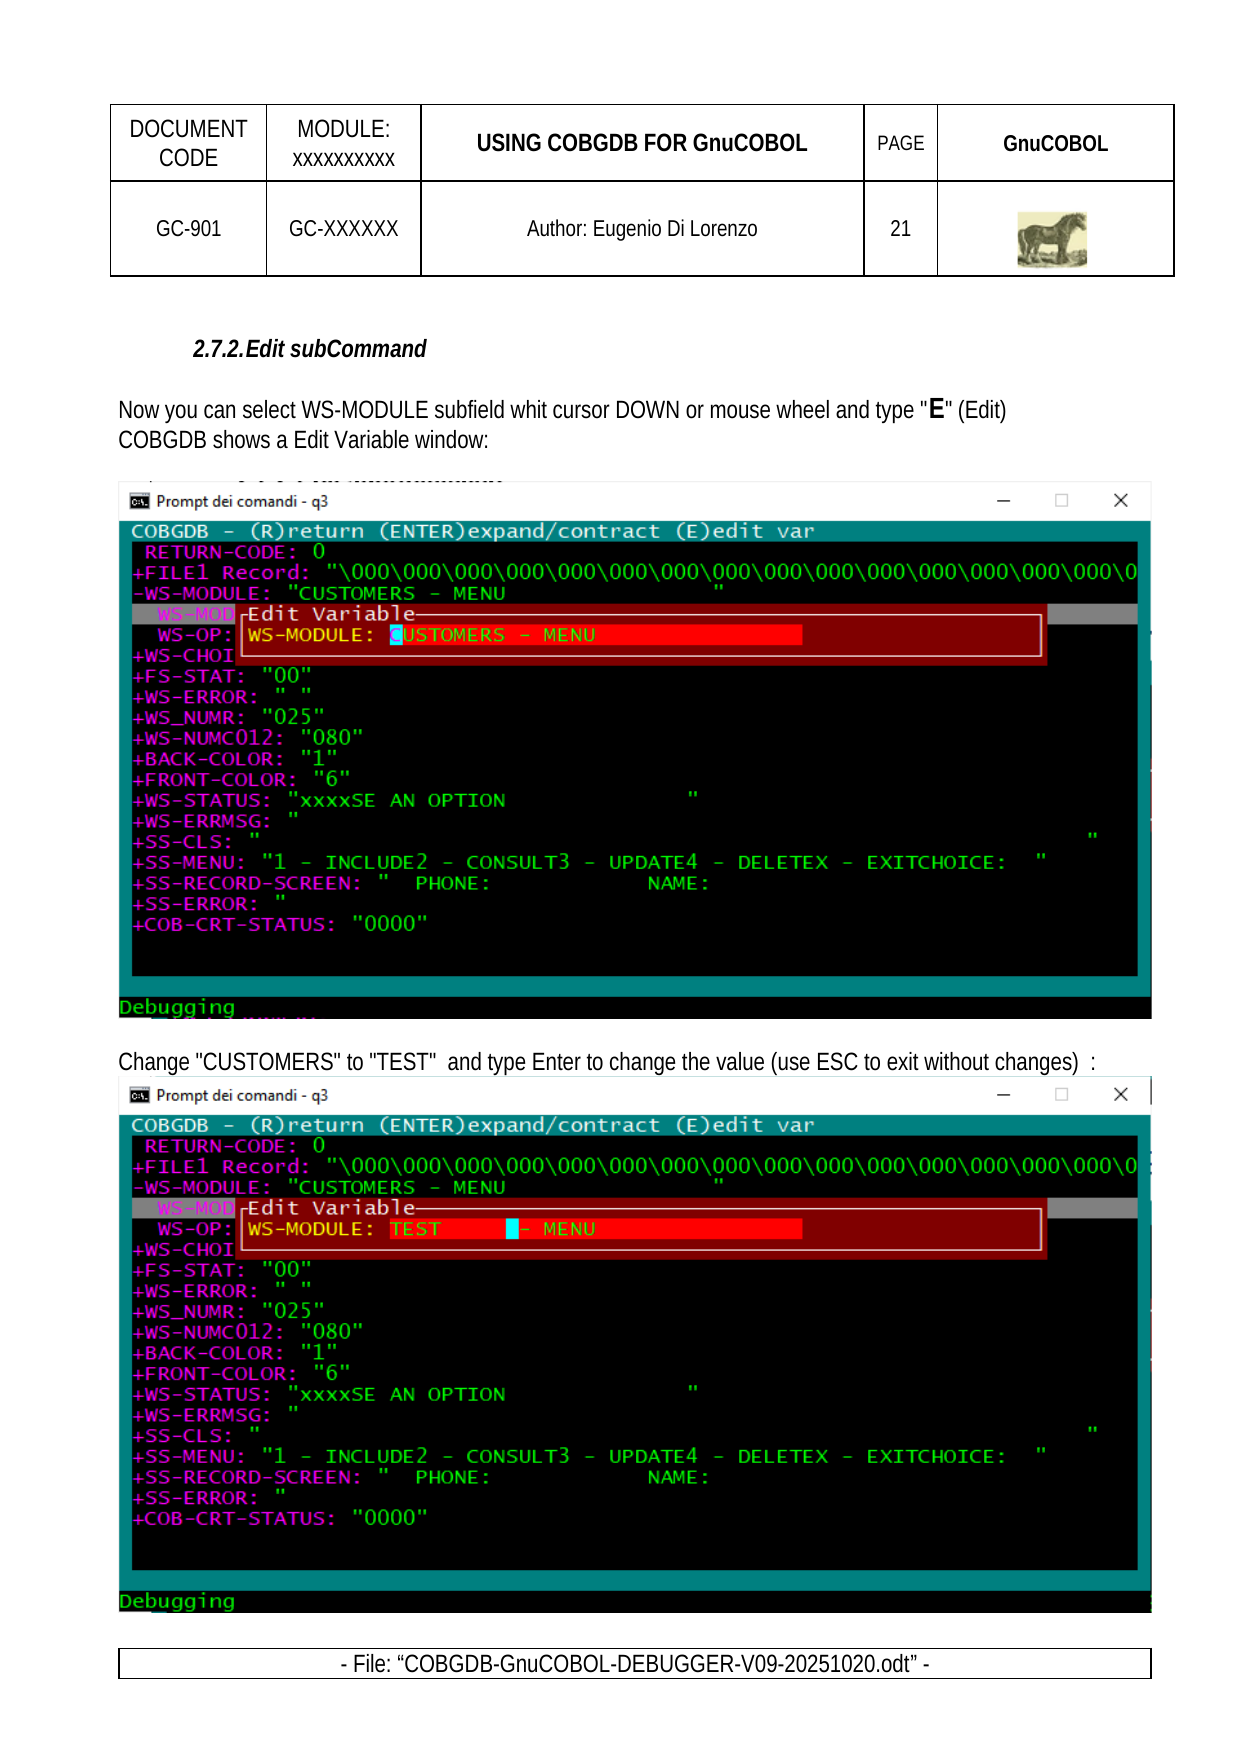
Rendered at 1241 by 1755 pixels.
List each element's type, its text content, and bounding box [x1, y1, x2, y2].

text Now you can select WS-MODULE subfield whit cursor DOWN or mouse wheel and type "E" (Edit) [118, 391, 1152, 424]
text COBGDB shows a Edit Variable window: [118, 424, 1152, 453]
subtitle Edit subCommand [193, 334, 1152, 362]
text Change "CUSTOMERS" to "TEST" and type Enter to change the value (use ESC to exit without changes) : [118, 1047, 1152, 1076]
